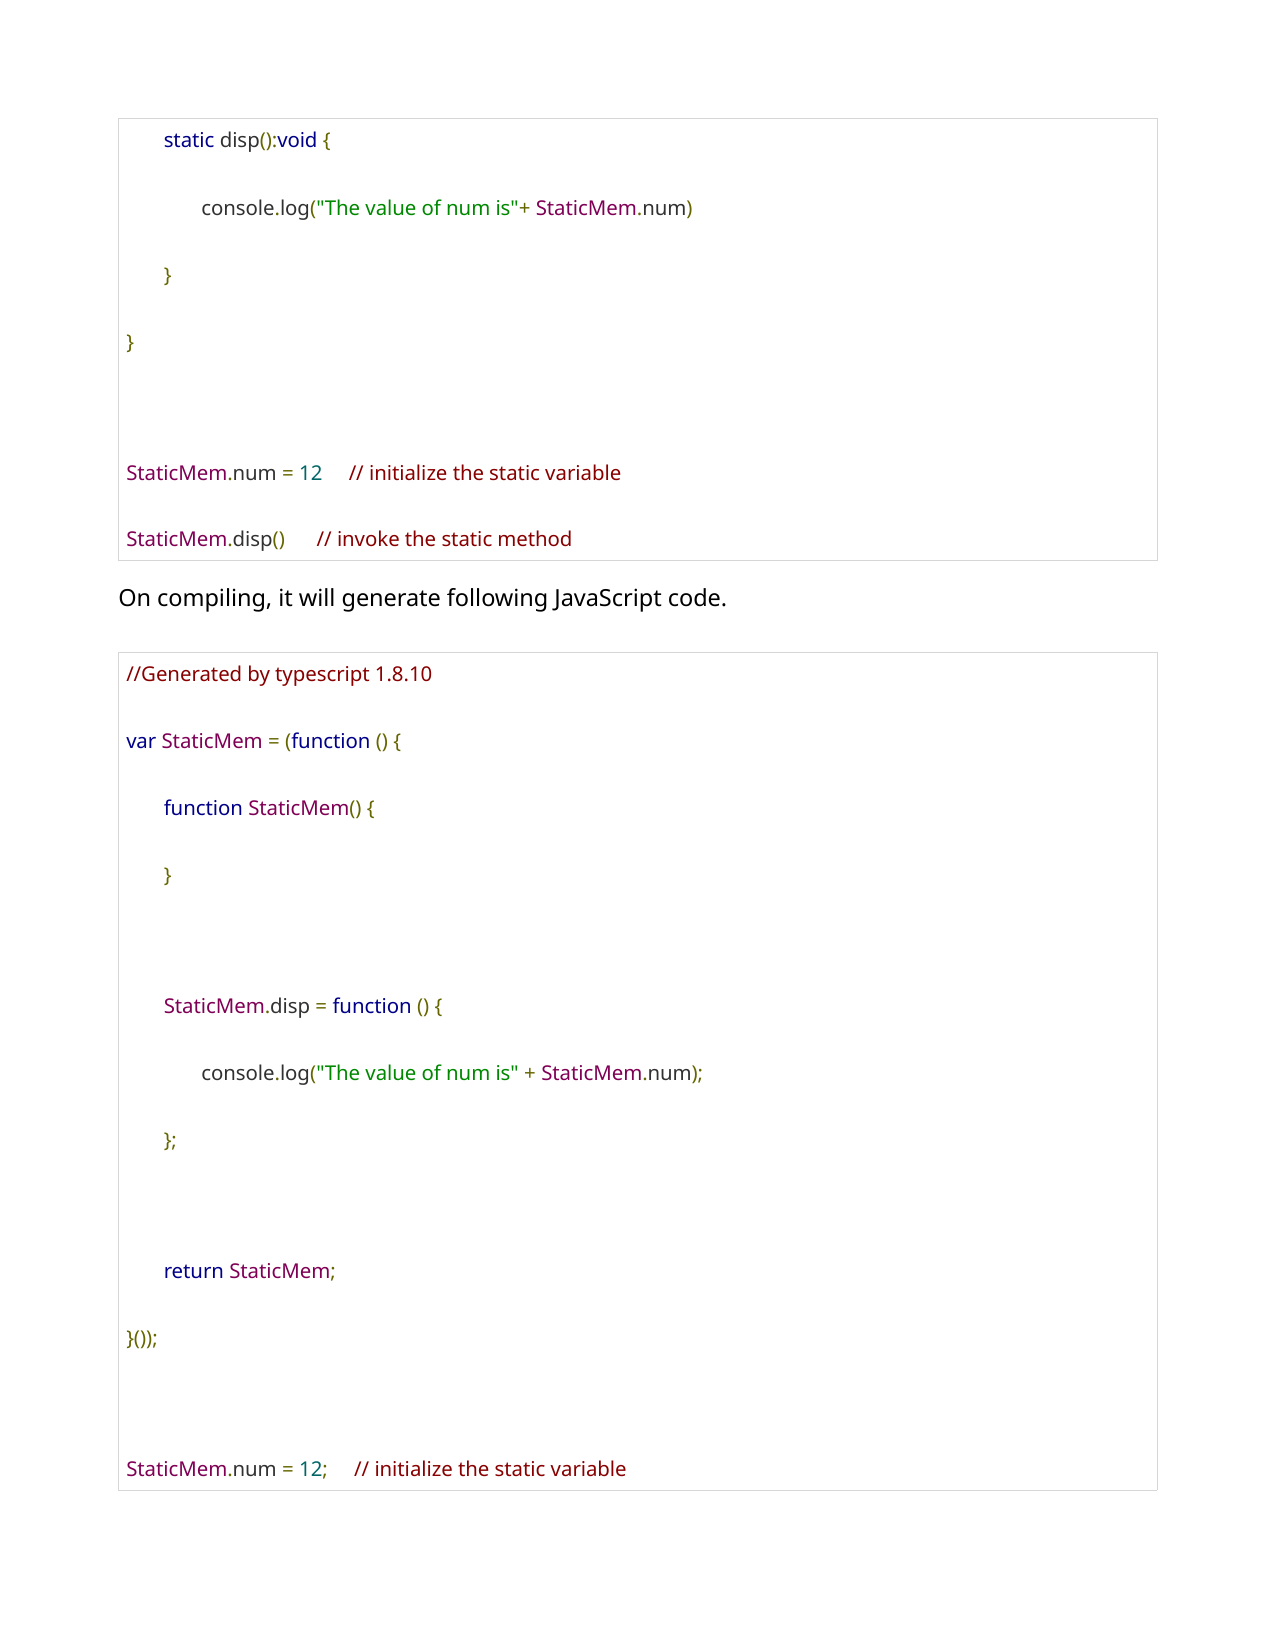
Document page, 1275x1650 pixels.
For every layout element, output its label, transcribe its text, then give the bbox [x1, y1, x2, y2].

text return StaticMem; [119, 1249, 1157, 1285]
text static disp():void { [119, 119, 1157, 154]
text function StaticMem() { [119, 785, 1157, 821]
text //Generated by typescript 1.8.10 [119, 653, 1157, 687]
text StaticMem.num = 12 // initialize the static variable [119, 450, 1157, 486]
text console.log("The value of num is"+ StaticMem.num) [119, 185, 1157, 221]
text } [119, 319, 1157, 355]
text StaticMem.num = 12; // initialize the static variable [119, 1447, 1157, 1490]
text }()); [119, 1316, 1157, 1351]
text StaticMem.disp = function () { [119, 983, 1157, 1019]
text On compiling, it will generate following JavaScript code. [118, 576, 1157, 614]
text } [119, 852, 1157, 888]
text console.log("The value of num is" + StaticMem.num); [119, 1051, 1157, 1086]
text }; [119, 1118, 1157, 1153]
text StaticMem.disp() // invoke the static method [119, 517, 1157, 560]
text var StaticMem = (function () { [119, 718, 1157, 754]
text } [119, 252, 1157, 288]
